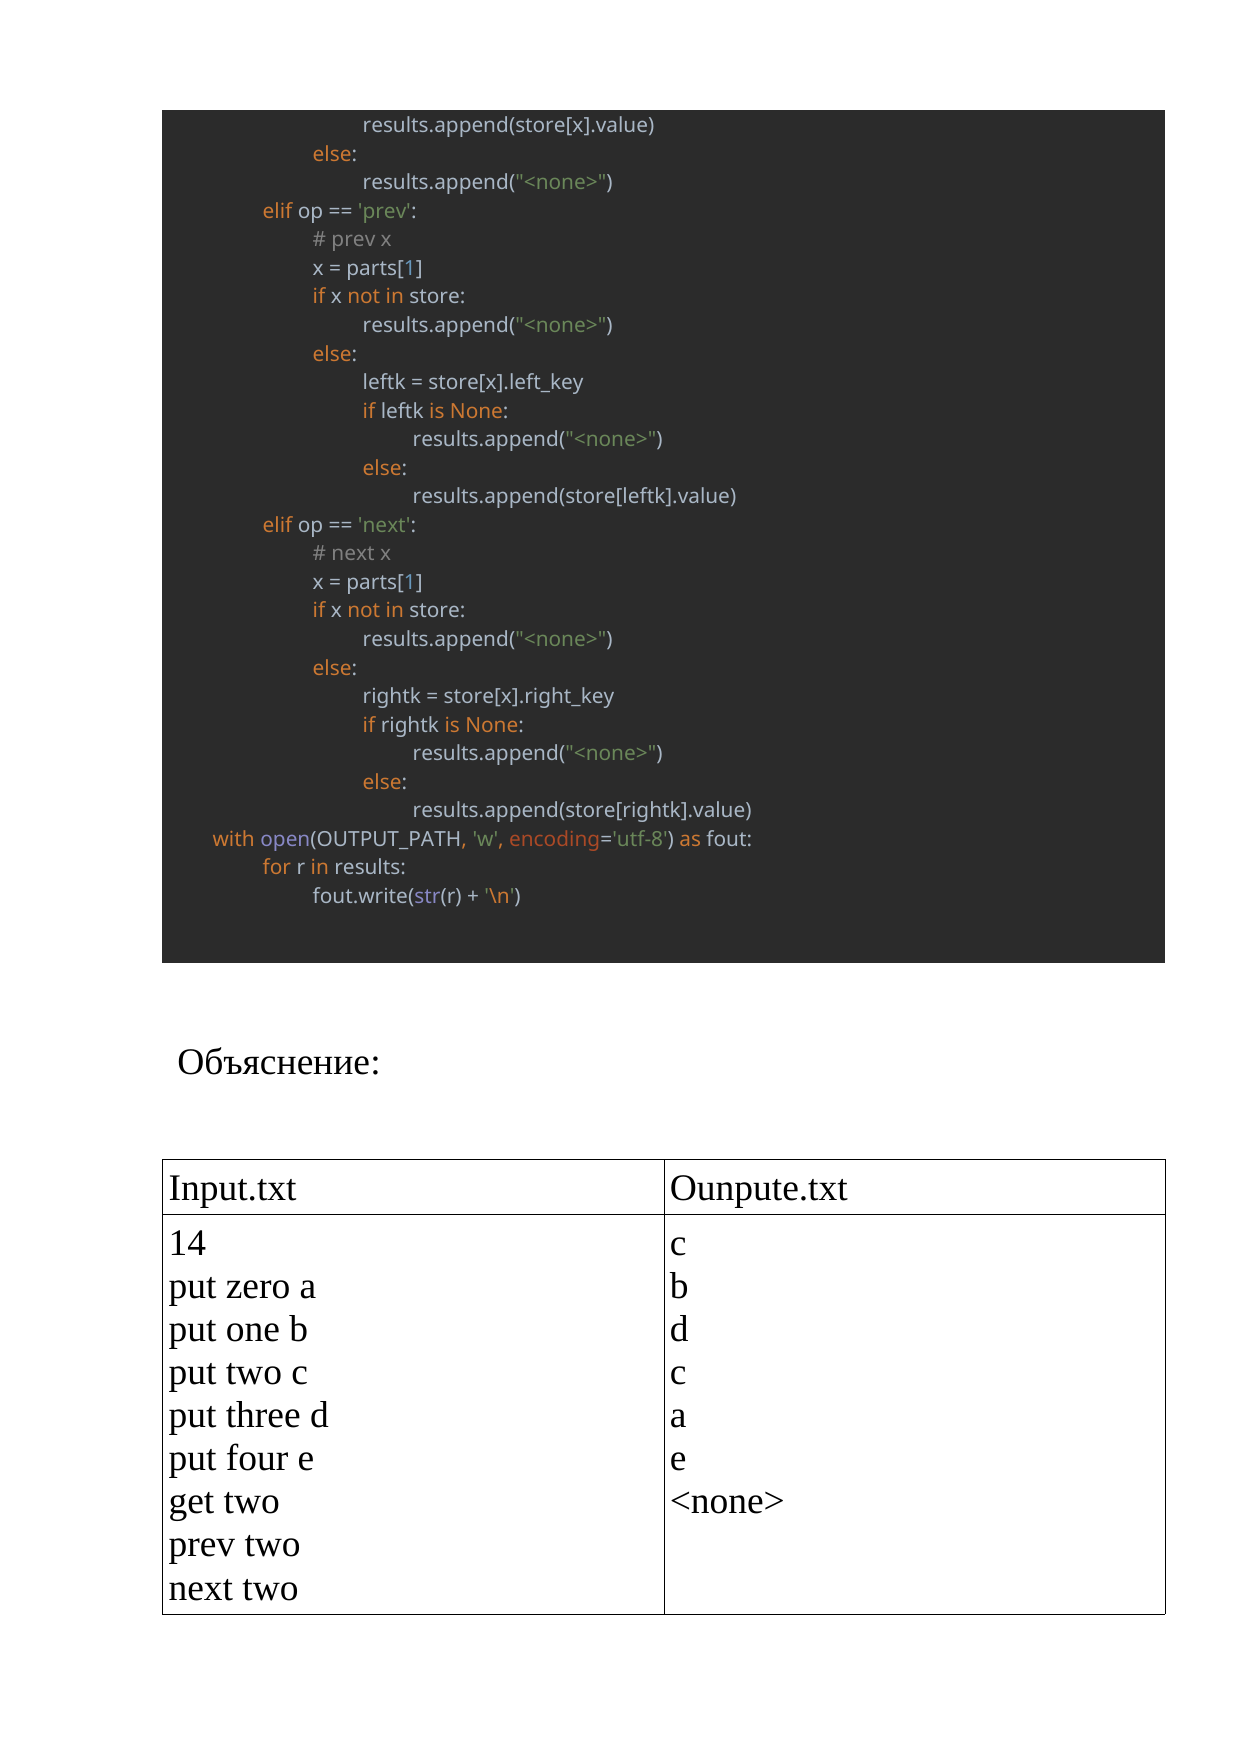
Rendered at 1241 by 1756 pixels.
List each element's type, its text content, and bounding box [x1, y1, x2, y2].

text results.append("<none>") [162, 167, 1165, 196]
text else: [162, 653, 1165, 681]
table_cell c b d c a e <none> [665, 1215, 1165, 1614]
text # next x [162, 538, 1165, 567]
text elif op == 'prev': [162, 196, 1165, 224]
text elif op == 'next': [162, 510, 1165, 538]
text results.append(store[x].value) [162, 110, 1165, 139]
table_cell 14 put zero a put one b put two c put three d put four e get two prev two next two [163, 1215, 664, 1614]
text with open(OUTPUT_PATH, 'w', encoding='utf-8') as fout: [162, 824, 1165, 852]
table_header Ounpute.txt [665, 1160, 1165, 1214]
text results.append("<none>") [162, 624, 1165, 653]
text rightk = store[x].right_key [162, 681, 1165, 710]
text else: [162, 767, 1165, 795]
text if x not in store: [162, 282, 1165, 310]
text for r in results: [162, 852, 1165, 881]
text if rightk is None: [162, 710, 1165, 738]
text if x not in store: [162, 596, 1165, 624]
text results.append("<none>") [162, 738, 1165, 767]
text results.append("<none>") [162, 310, 1165, 339]
text x = parts[1] [162, 567, 1165, 596]
text leftk = store[x].left_key [162, 367, 1165, 396]
text x = parts[1] [162, 253, 1165, 282]
subtitle Объяснение: [177, 996, 1165, 1083]
text if leftk is None: [162, 396, 1165, 424]
text # prev x [162, 224, 1165, 253]
table_header Input.txt [163, 1160, 664, 1214]
text else: [162, 139, 1165, 167]
text else: [162, 453, 1165, 481]
text results.append(store[rightk].value) [162, 795, 1165, 824]
text else: [162, 339, 1165, 367]
text results.append("<none>") [162, 424, 1165, 453]
text fout.write(str(r) + '\n') [162, 881, 1165, 909]
text results.append(store[leftk].value) [162, 481, 1165, 510]
